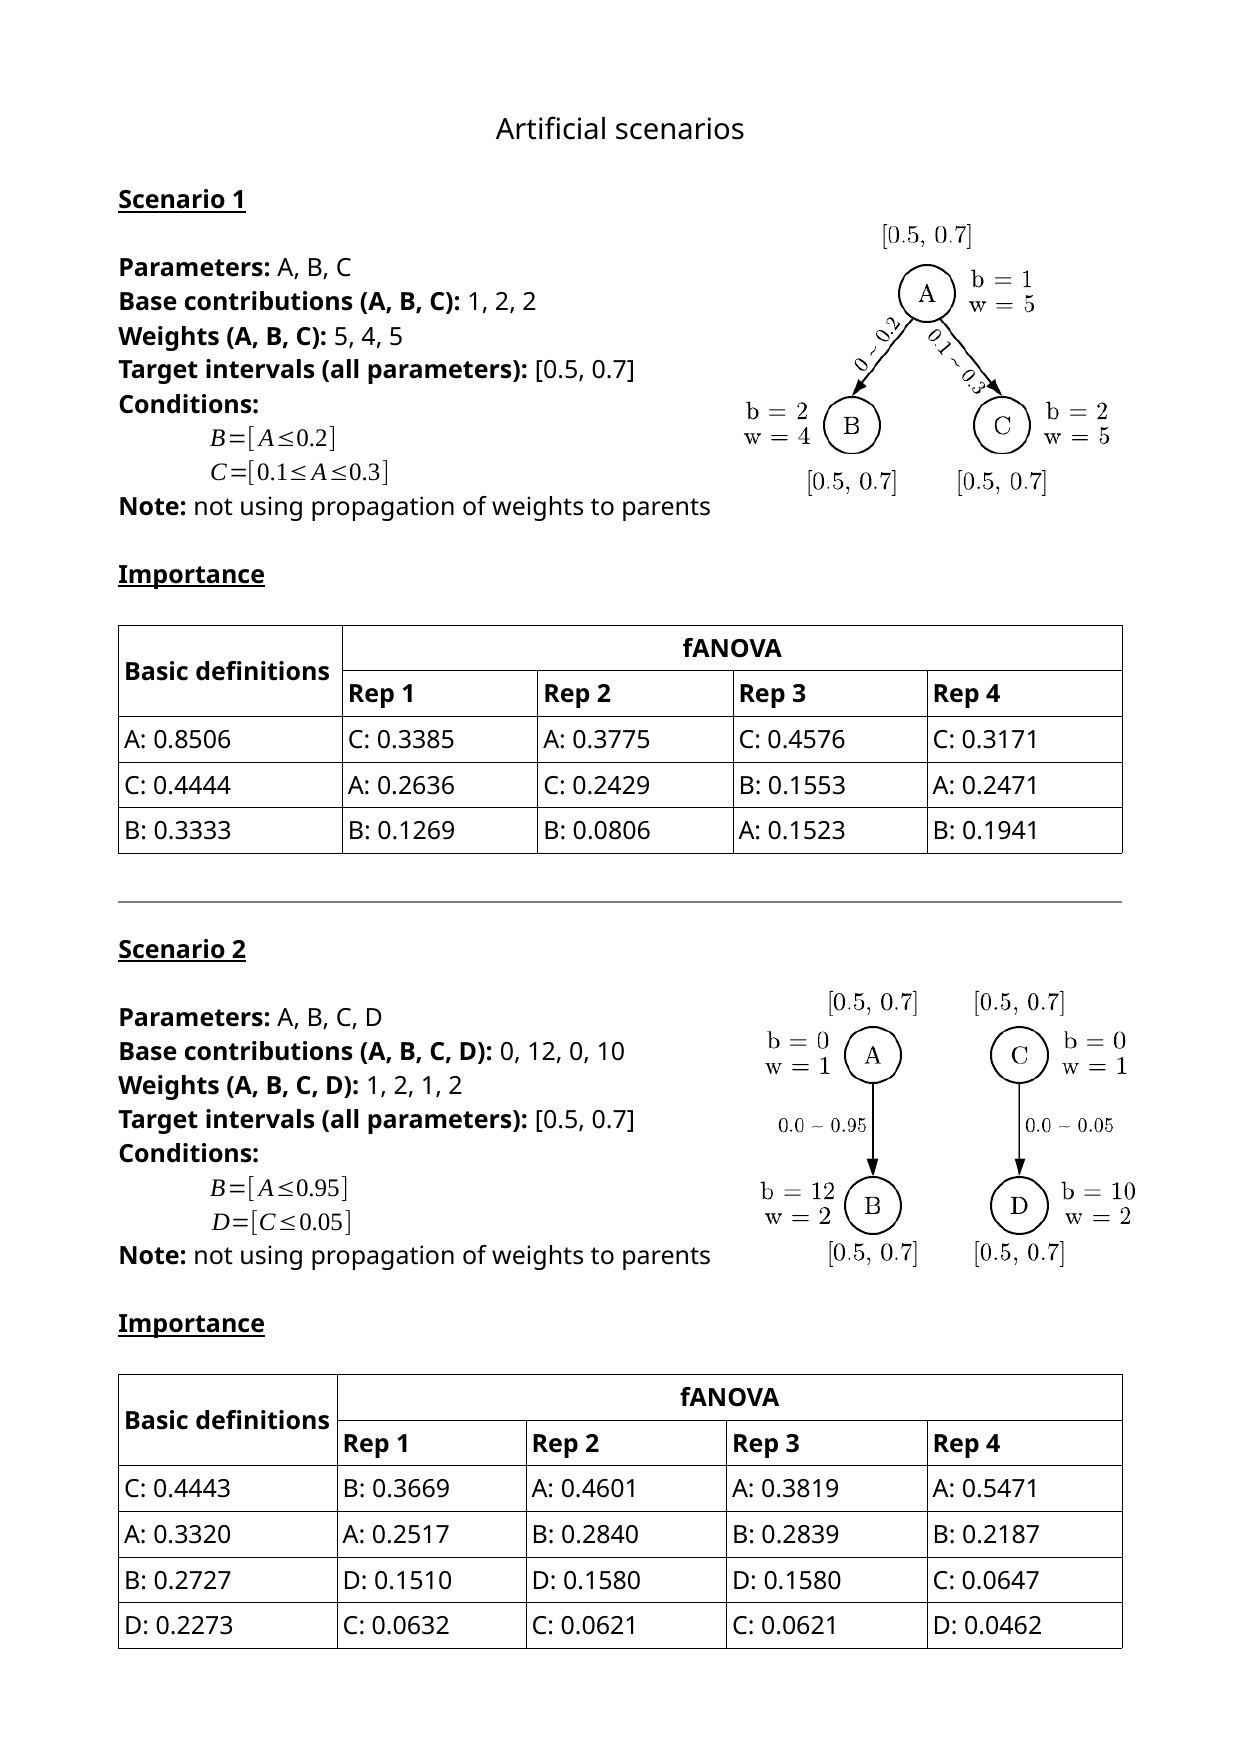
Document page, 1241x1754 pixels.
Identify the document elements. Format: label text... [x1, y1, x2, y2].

table_cell C: 0.4444 [119, 763, 342, 807]
table_cell B: 0.2187 [928, 1512, 1122, 1557]
table_cell B: 0.0806 [538, 808, 733, 853]
table_cell D: 0.1580 [727, 1558, 927, 1602]
table_header fANOVA [343, 626, 1122, 670]
text Importance [118, 1306, 1122, 1340]
table_cell C: 0.4576 [734, 717, 927, 762]
text Base contributions (A, B, C, D): 0, 12, 0, 10 [118, 1033, 741, 1067]
table_cell A: 0.1523 [734, 808, 927, 853]
table_cell D: 0.2273 [119, 1603, 337, 1648]
text Scenario 2 [118, 931, 1122, 965]
table_cell B: 0.2727 [119, 1558, 337, 1602]
table_cell B: 0.1553 [734, 763, 927, 807]
table_cell C: 0.3385 [343, 717, 537, 762]
table_cell C: 0.4443 [119, 1466, 337, 1511]
table_cell B: 0.1941 [928, 808, 1122, 853]
text Parameters: A, B, C, D [118, 999, 741, 1033]
text Scenario 1 [118, 182, 1122, 216]
table_cell C: 0.0632 [338, 1603, 526, 1648]
text Target intervals (all parameters): [0.5, 0.7] [118, 352, 722, 386]
table_cell B: 0.2840 [527, 1512, 726, 1557]
table_cell D: 0.1510 [338, 1558, 526, 1602]
text Weights (A, B, C, D): 1, 2, 1, 2 [118, 1067, 741, 1102]
text Note: not using propagation of weights to parents [118, 1238, 741, 1272]
table_cell Rep 2 [527, 1421, 726, 1465]
table_cell B: 0.1269 [343, 808, 537, 853]
table_cell Rep 1 [338, 1421, 526, 1465]
table_cell C: 0.3171 [928, 717, 1122, 762]
text Conditions: [118, 386, 722, 420]
text Parameters: A, B, C [118, 250, 722, 284]
table_cell A: 0.2517 [338, 1512, 526, 1557]
table_header fANOVA [338, 1375, 1122, 1420]
table_cell C: 0.2429 [538, 763, 733, 807]
text Importance [118, 557, 1122, 591]
table_cell Rep 2 [538, 671, 733, 716]
table_cell Rep 1 [343, 671, 537, 716]
table_cell A: 0.2636 [343, 763, 537, 807]
table_cell Rep 3 [734, 671, 927, 716]
table_cell D: 0.1580 [527, 1558, 726, 1602]
text Target intervals (all parameters): [0.5, 0.7] [118, 1102, 741, 1136]
table_cell A: 0.3775 [538, 717, 733, 762]
text Artificial scenarios [118, 108, 1122, 148]
table_cell B: 0.3669 [338, 1466, 526, 1511]
table_header Basic definitions [119, 1375, 337, 1465]
table_cell A: 0.5471 [928, 1466, 1122, 1511]
table_cell Rep 4 [928, 1421, 1122, 1465]
table_cell A: 0.2471 [928, 763, 1122, 807]
table_cell A: 0.8506 [119, 717, 342, 762]
table_cell C: 0.0647 [928, 1558, 1122, 1602]
table_cell B: 0.3333 [119, 808, 342, 853]
text Weights (A, B, C): 5, 4, 5 [118, 318, 722, 352]
table_cell A: 0.3320 [119, 1512, 337, 1557]
text Conditions: [118, 1136, 741, 1170]
table_cell A: 0.3819 [727, 1466, 927, 1511]
table_cell D: 0.0462 [928, 1603, 1122, 1648]
table_header Basic definitions [119, 626, 342, 716]
text Base contributions (A, B, C): 1, 2, 2 [118, 284, 722, 318]
table_cell Rep 4 [928, 671, 1122, 716]
picture [722, 195, 1133, 518]
picture [741, 968, 1158, 1285]
table_cell C: 0.0621 [727, 1603, 927, 1648]
table_cell B: 0.2839 [727, 1512, 927, 1557]
table_cell Rep 3 [727, 1421, 927, 1465]
table_cell A: 0.4601 [527, 1466, 726, 1511]
text Note: not using propagation of weights to parents [118, 488, 1122, 522]
table_cell C: 0.0621 [527, 1603, 726, 1648]
